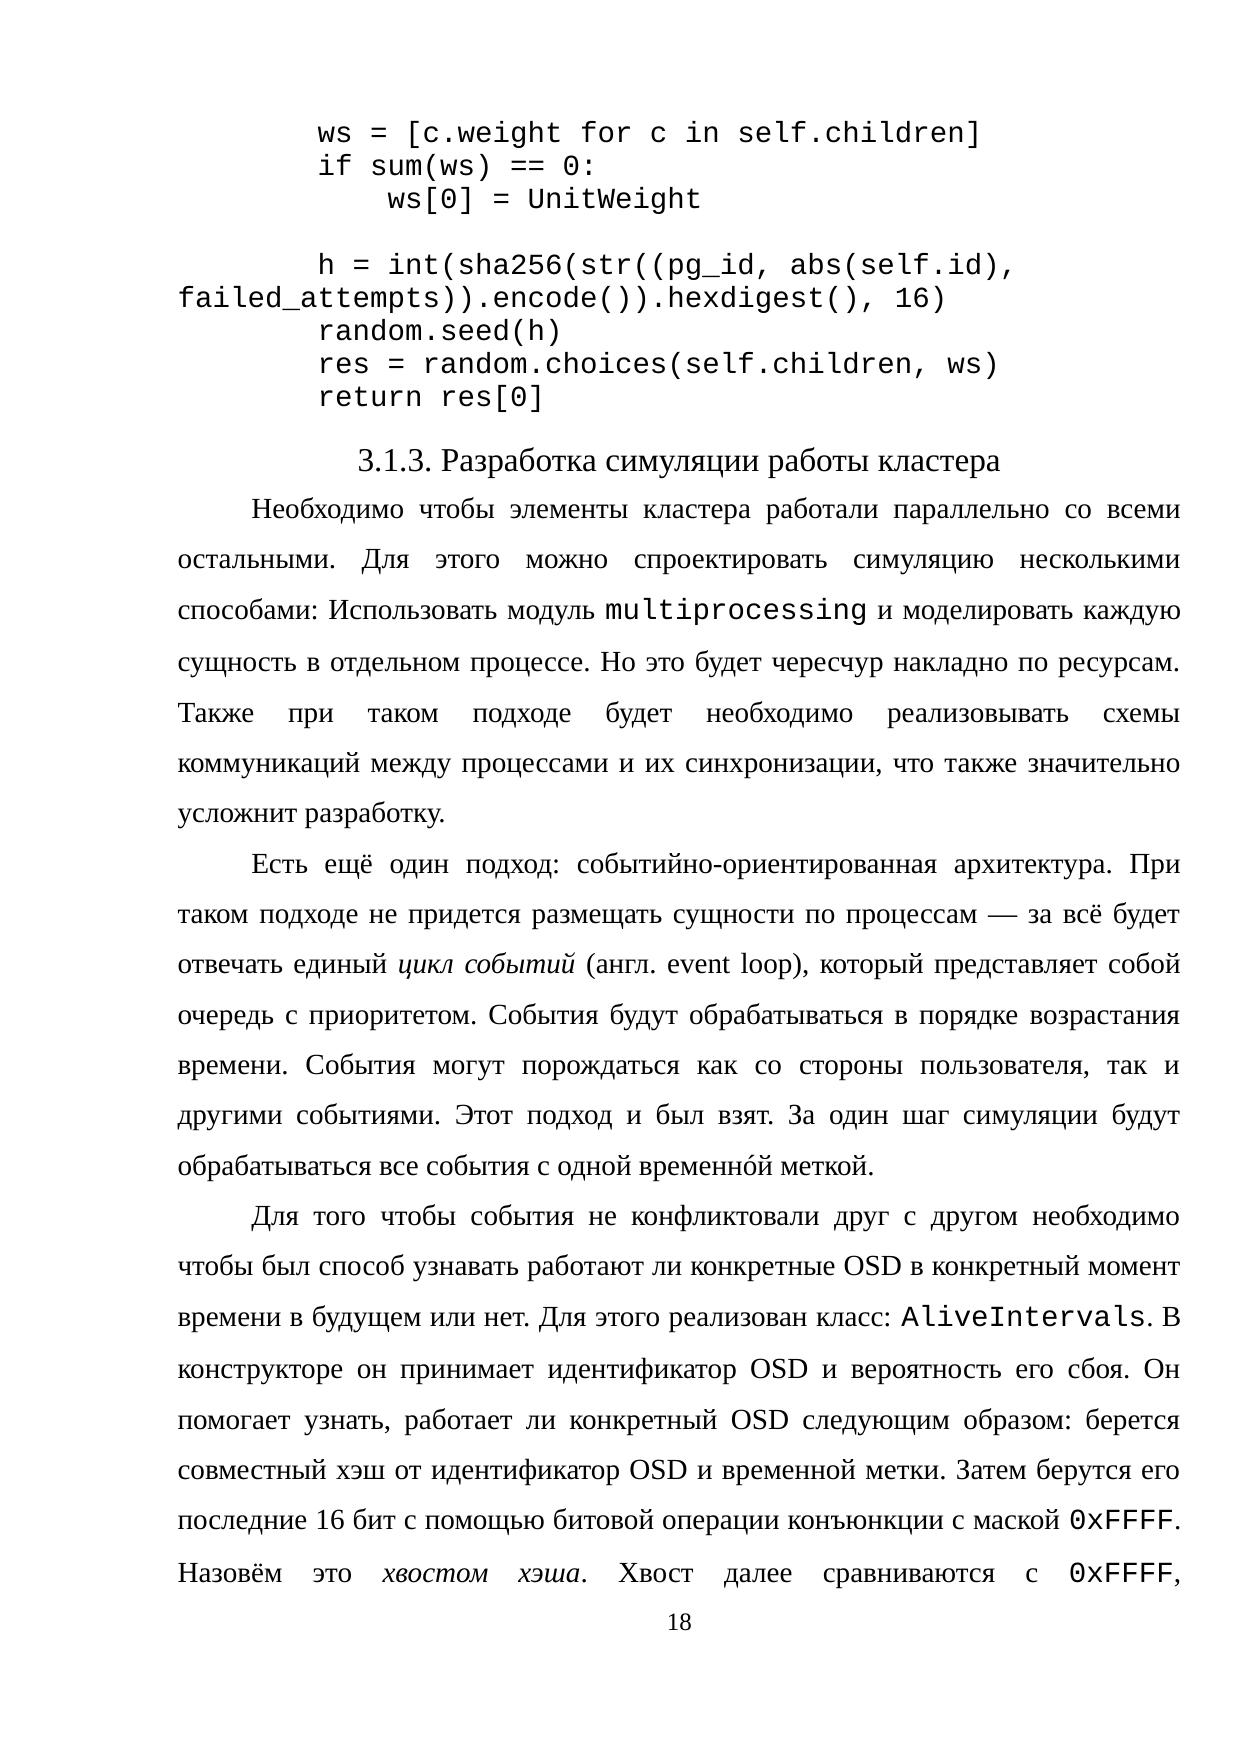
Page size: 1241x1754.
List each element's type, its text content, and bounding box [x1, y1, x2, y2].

text ws = [c.weight for c in self.children] [177, 118, 1181, 151]
text Есть ещё один подход: событийно-ориентированная архитектура. При таком подходе не придется размещать сущности по процессам — за всё будет отвечать единый цикл событий (англ. event loop), который представляет собой очередь с приоритетом. События будут обрабатываться в порядке возрастания времени. События могут порождаться как со стороны пользователя, так и другими событиями. Этот подход и был взят. За один шаг симуляции будут обрабатываться все события с одной временнóй меткой. [177, 846, 1181, 1181]
text Необходимо чтобы элементы кластера работали параллельно со всеми остальными. Для этого можно спроектировать симуляцию несколькими способами: Использовать модуль multiprocessing и моделировать каждую сущность в отдельном процессе. Но это будет чересчур накладно по ресурсам. Также при таком подходе будет необходимо реализовывать схемы коммуникаций между процессами и их синхронизации, что также значительно усложнит разработку. [177, 491, 1181, 829]
text Для того чтобы события не конфликтовали друг с другом необходимо чтобы был способ узнавать работают ли конкретные OSD в конкретный момент времени в будущем или нет. Для этого реализован класс: AliveIntervals. В конструкторе он принимает идентификатор OSD и вероятность его сбоя. Он помогает узнать, работает ли конкретный OSD следующим образом: берется совместный хэш от идентификатор OSD и временной метки. Затем берутся его последние 16 бит с помощью битовой операции конъюнкции с маской 0xFFFF. Назовём это хвостом хэша. Хвост далее сравниваются с 0xFFFF, [177, 1198, 1181, 1591]
text ws[0] = UnitWeight [177, 184, 1181, 217]
text h = int(sha256(str((pg_id, abs(self.id), failed_attempts)).encode()).hexdigest(), 16) [177, 250, 1181, 316]
text if sum(ws) == 0: [177, 151, 1181, 184]
subtitle Разработка симуляции работы кластера [177, 440, 1181, 479]
text random.seed(h) [177, 316, 1181, 349]
text res = random.choices(self.children, ws) [177, 349, 1181, 382]
text return res[0] [177, 382, 1181, 415]
